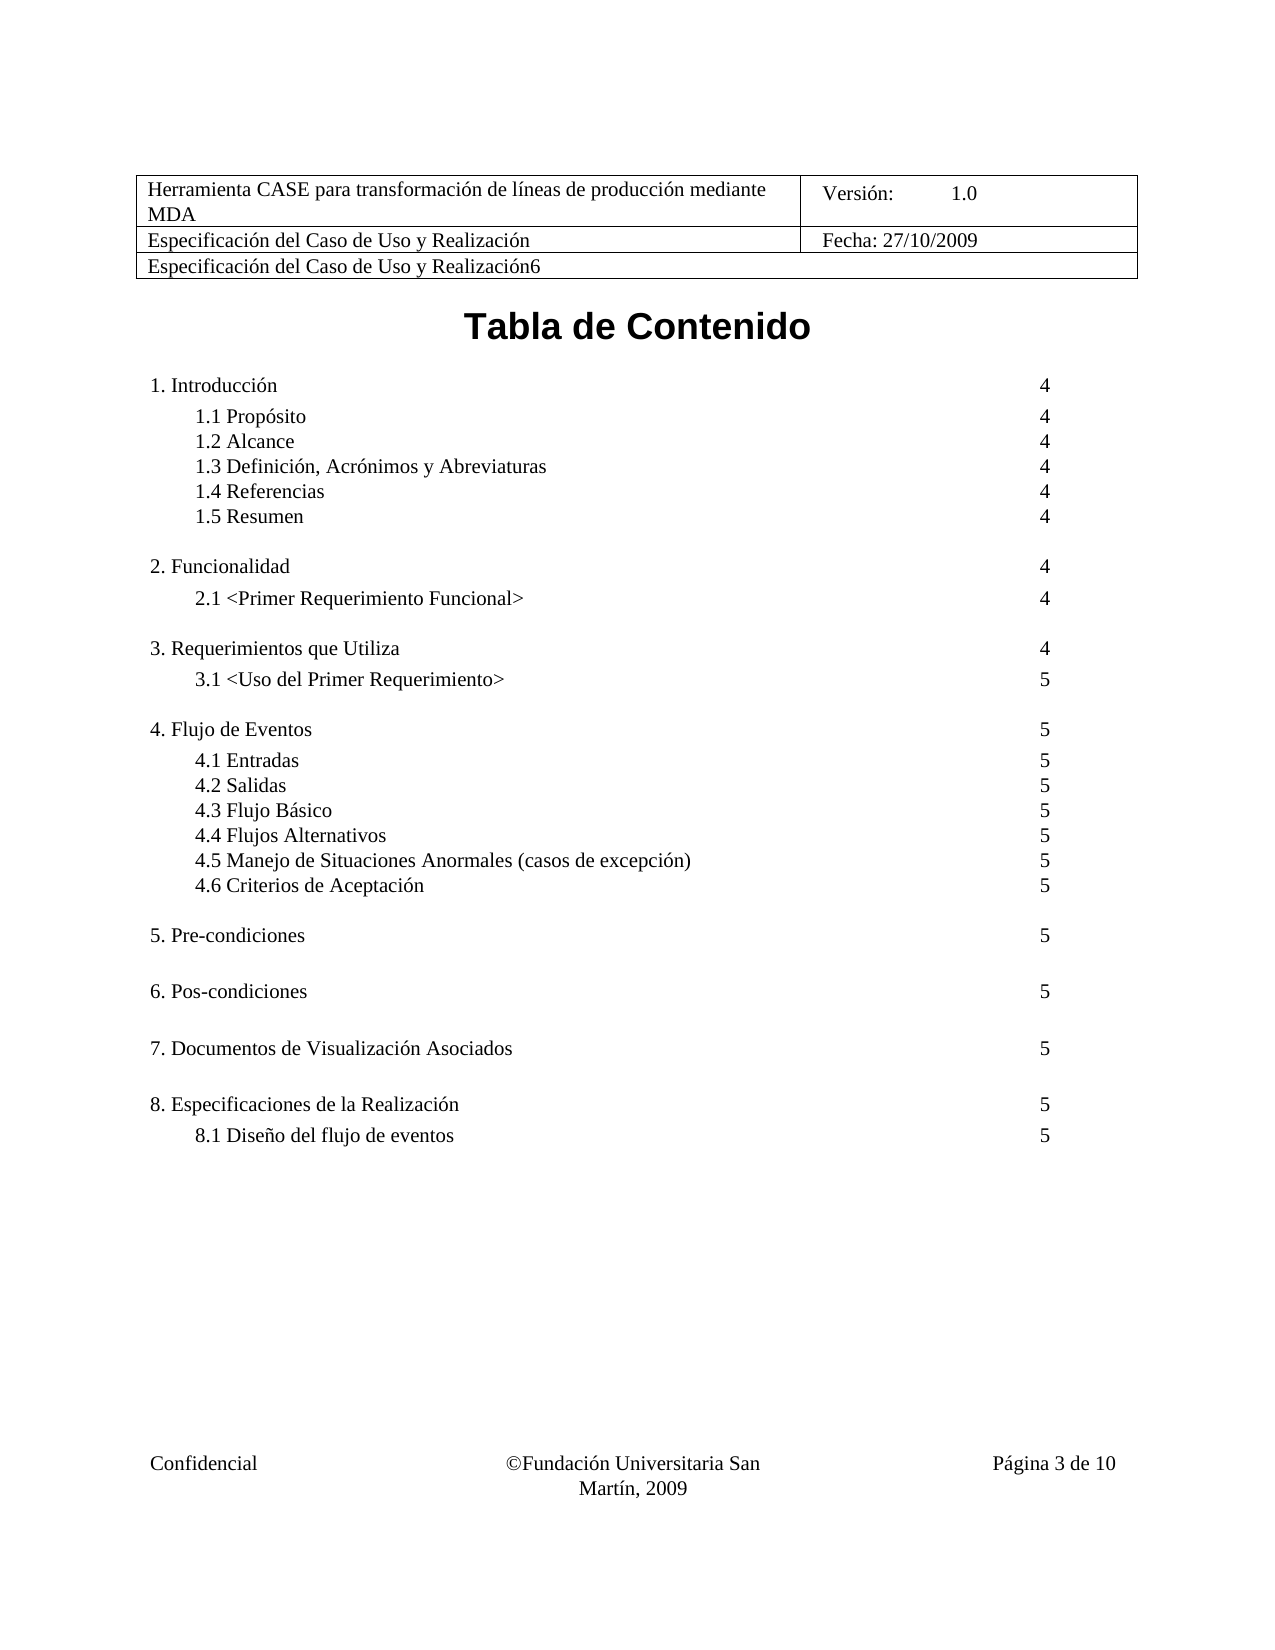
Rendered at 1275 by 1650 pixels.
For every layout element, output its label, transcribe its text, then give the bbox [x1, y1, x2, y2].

text 2. Funcionalidad 4 [150, 553, 1050, 578]
text 1.5 Resumen 4 [195, 503, 1050, 528]
text 4. Flujo de Eventos 5 [150, 716, 1050, 741]
text 4.3 Flujo Básico 5 [195, 797, 1050, 822]
text 1. Introducción 4 [150, 372, 1050, 397]
title Tabla de Contenido [150, 304, 1125, 347]
text 3. Requerimientos que Utiliza 4 [150, 635, 1050, 660]
text 3.1 <Uso del Primer Requerimiento> 5 [195, 666, 1050, 691]
text 7. Documentos de Visualización Asociados 5 [150, 1035, 1050, 1060]
text 4.4 Flujos Alternativos 5 [195, 822, 1050, 847]
text 1.2 Alcance 4 [195, 428, 1050, 453]
text 5. Pre-condiciones 5 [150, 922, 1050, 947]
text 1.4 Referencias 4 [195, 478, 1050, 503]
text 6. Pos-condiciones 5 [150, 978, 1050, 1003]
text 8.1 Diseño del flujo de eventos 5 [195, 1122, 1050, 1147]
text 4.1 Entradas 5 [195, 747, 1050, 772]
text 4.5 Manejo de Situaciones Anormales (casos de excepción) 5 [195, 847, 1050, 872]
text 1.1 Propósito 4 [195, 403, 1050, 428]
text 4.6 Criterios de Aceptación 5 [195, 872, 1050, 897]
text 1.3 Definición, Acrónimos y Abreviaturas 4 [195, 453, 1050, 478]
text 4.2 Salidas 5 [195, 772, 1050, 797]
text 2.1 <Primer Requerimiento Funcional> 4 [195, 585, 1050, 610]
text 8. Especificaciones de la Realización 5 [150, 1091, 1050, 1116]
